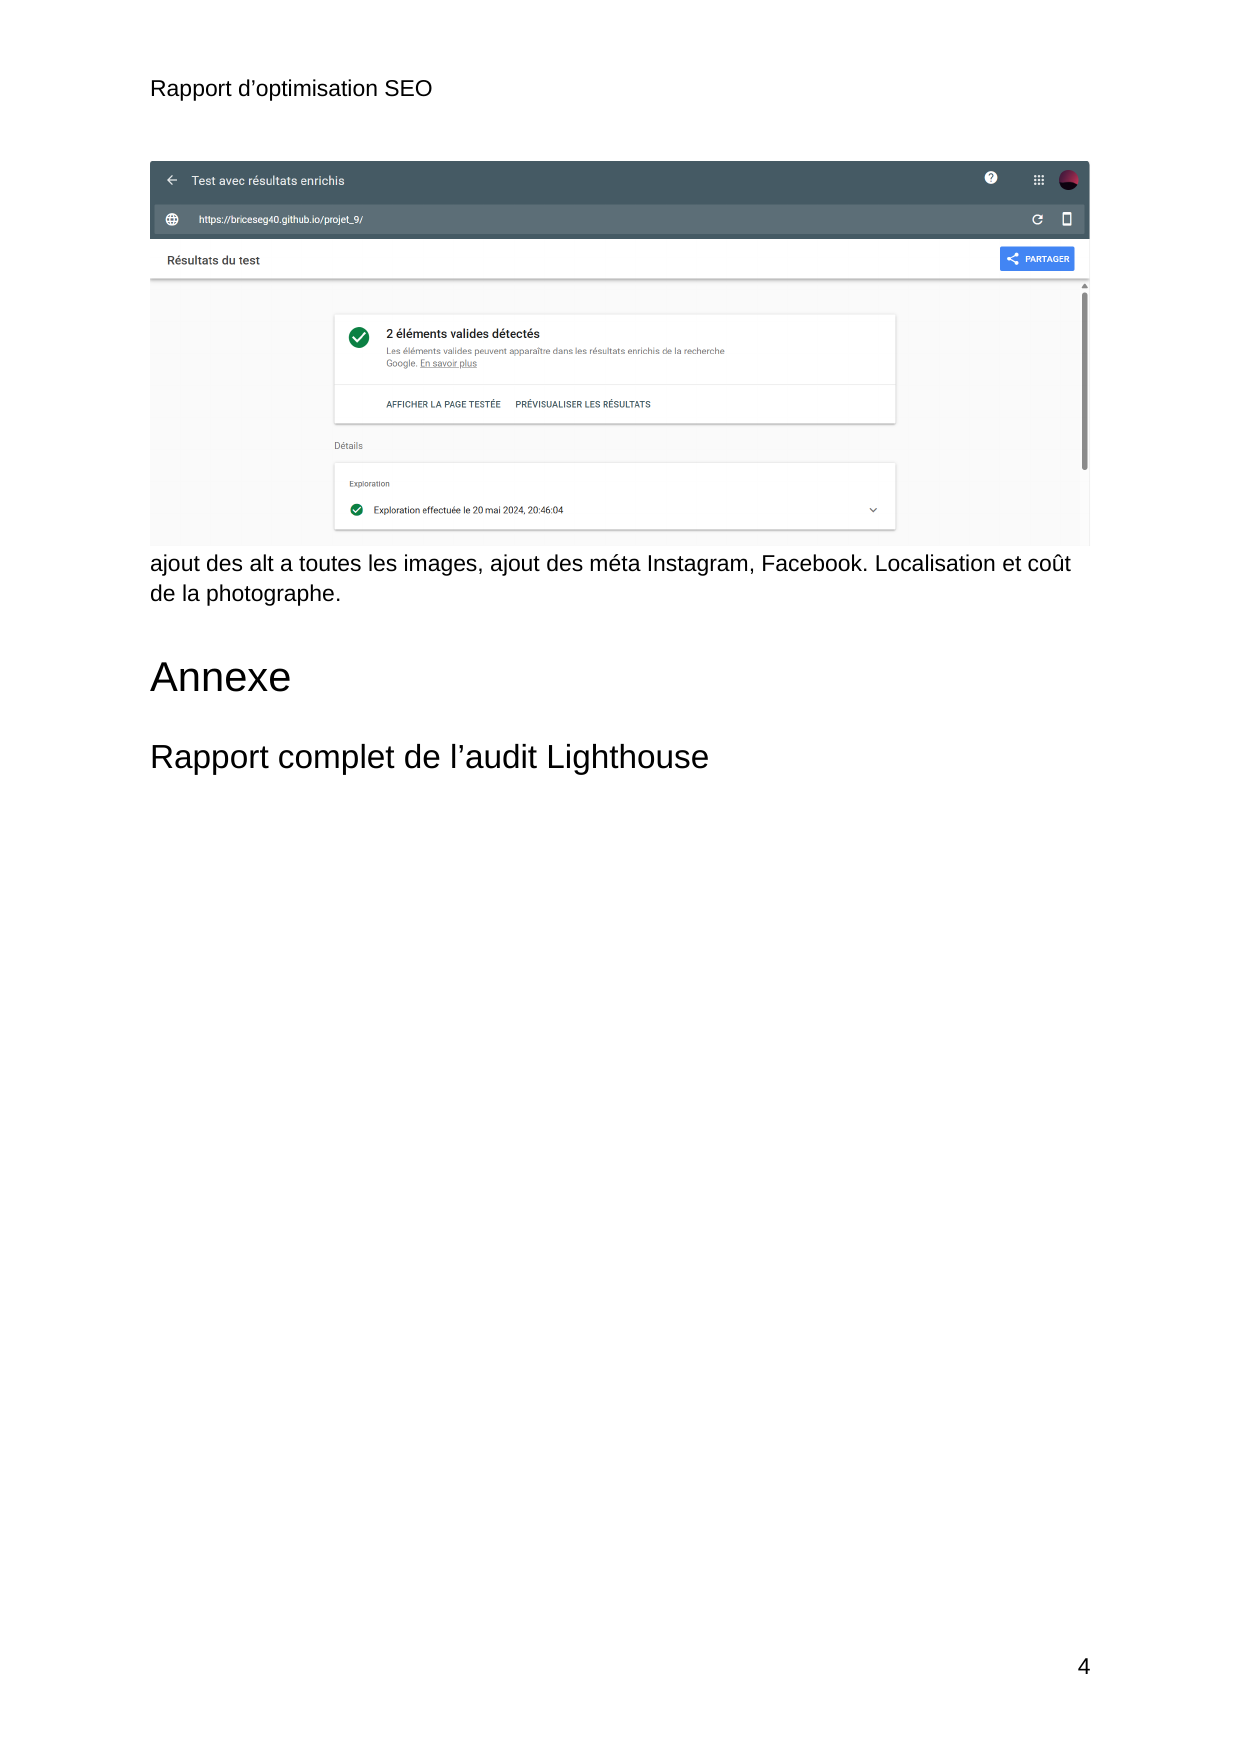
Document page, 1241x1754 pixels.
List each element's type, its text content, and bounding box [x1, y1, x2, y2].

subtitle Annexe [150, 652, 1090, 700]
subtitle Rapport complet de l’audit Lighthouse [150, 737, 1090, 776]
picture [150, 161, 1091, 546]
text ajout des alt a toutes les images, ajout des méta Instagram, Facebook. Localisation et coût de la photographe. [150, 546, 1090, 606]
